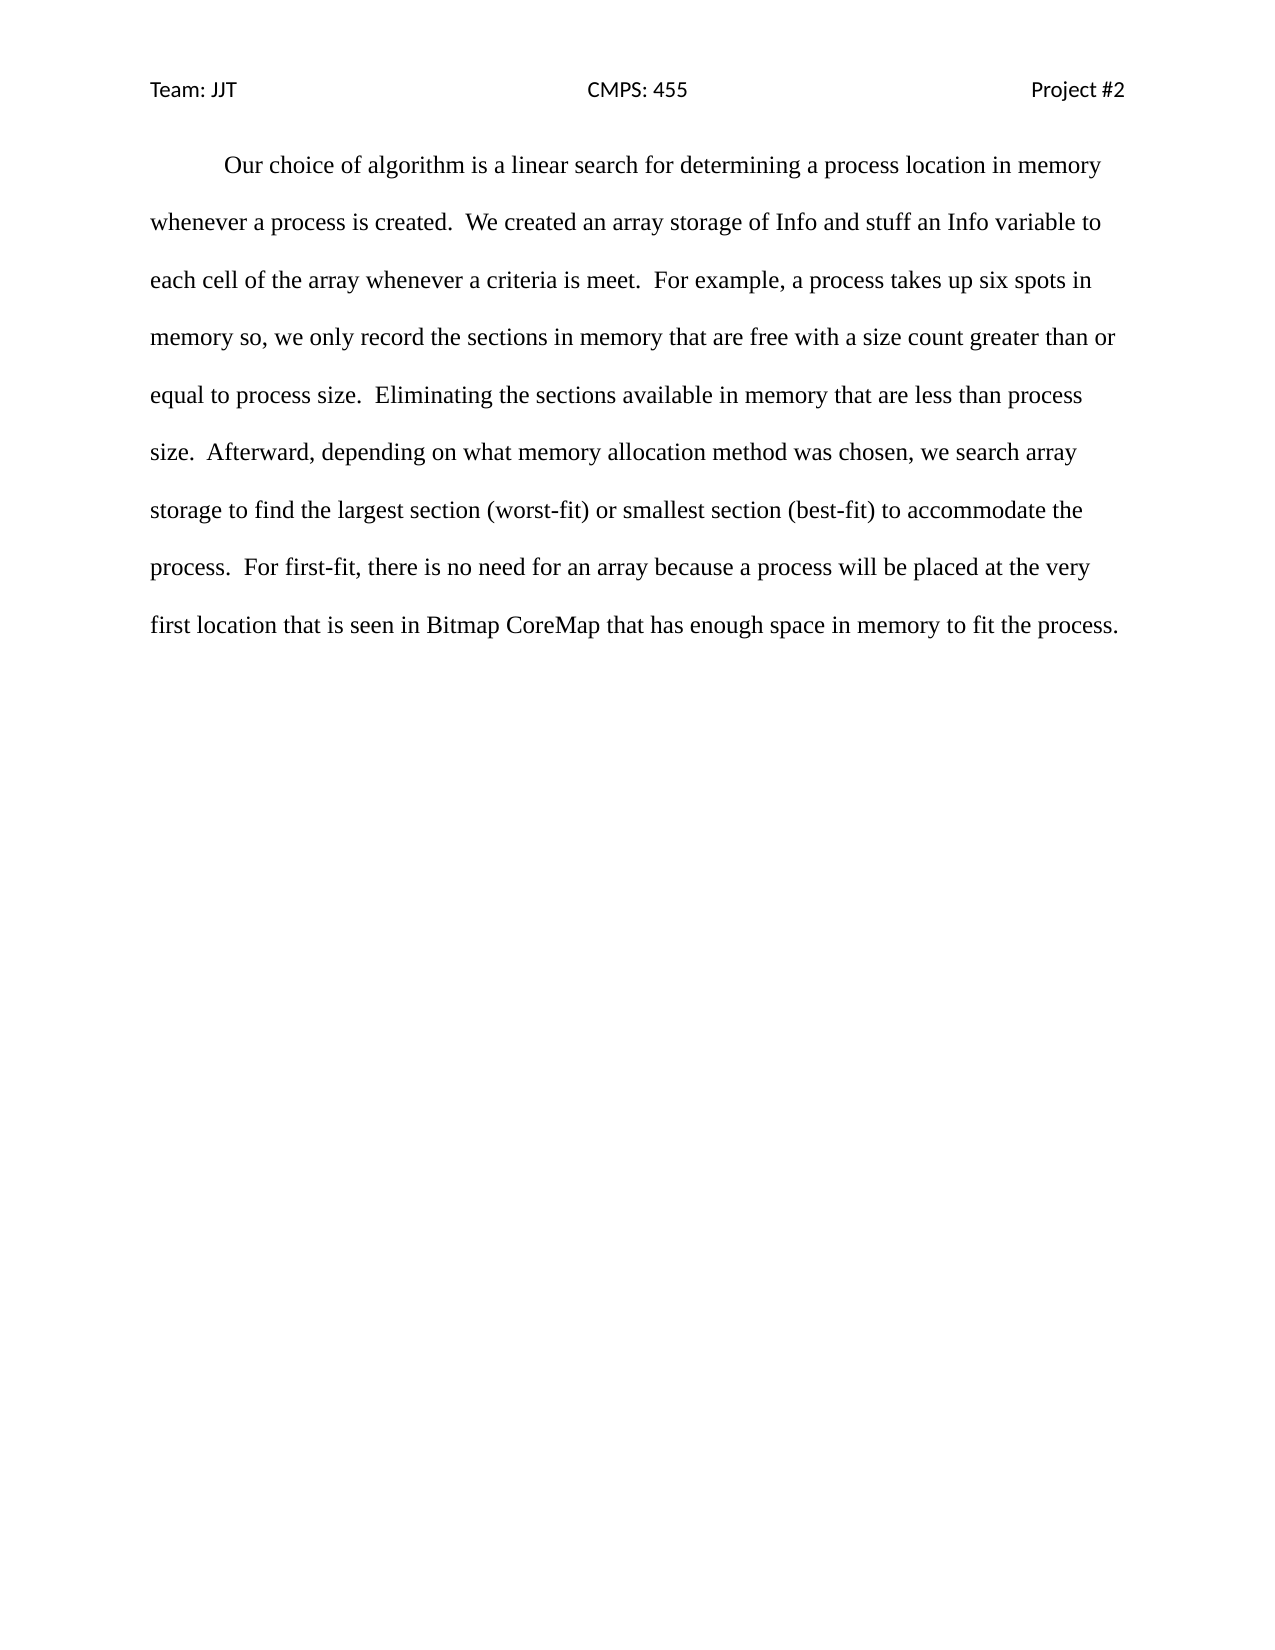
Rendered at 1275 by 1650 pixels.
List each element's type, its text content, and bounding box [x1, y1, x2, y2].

text Our choice of algorithm is a linear search for determining a process location in memory whenever a process is created. We created an array storage of Info and stuff an Info variable to each cell of the array whenever a criteria is meet. For example, a process takes up six spots in memory so, we only record the sections in memory that are free with a size count greater than or equal to process size. Eliminating the sections available in memory that are less than process size. Afterward, depending on what memory allocation method was chosen, we search array storage to find the largest section (worst-fit) or smallest section (best-fit) to accommodate the process. For first-fit, there is no need for an array because a process will be placed at the very first location that is seen in Bitmap CoreMap that has enough space in memory to fit the process. [150, 150, 1125, 639]
